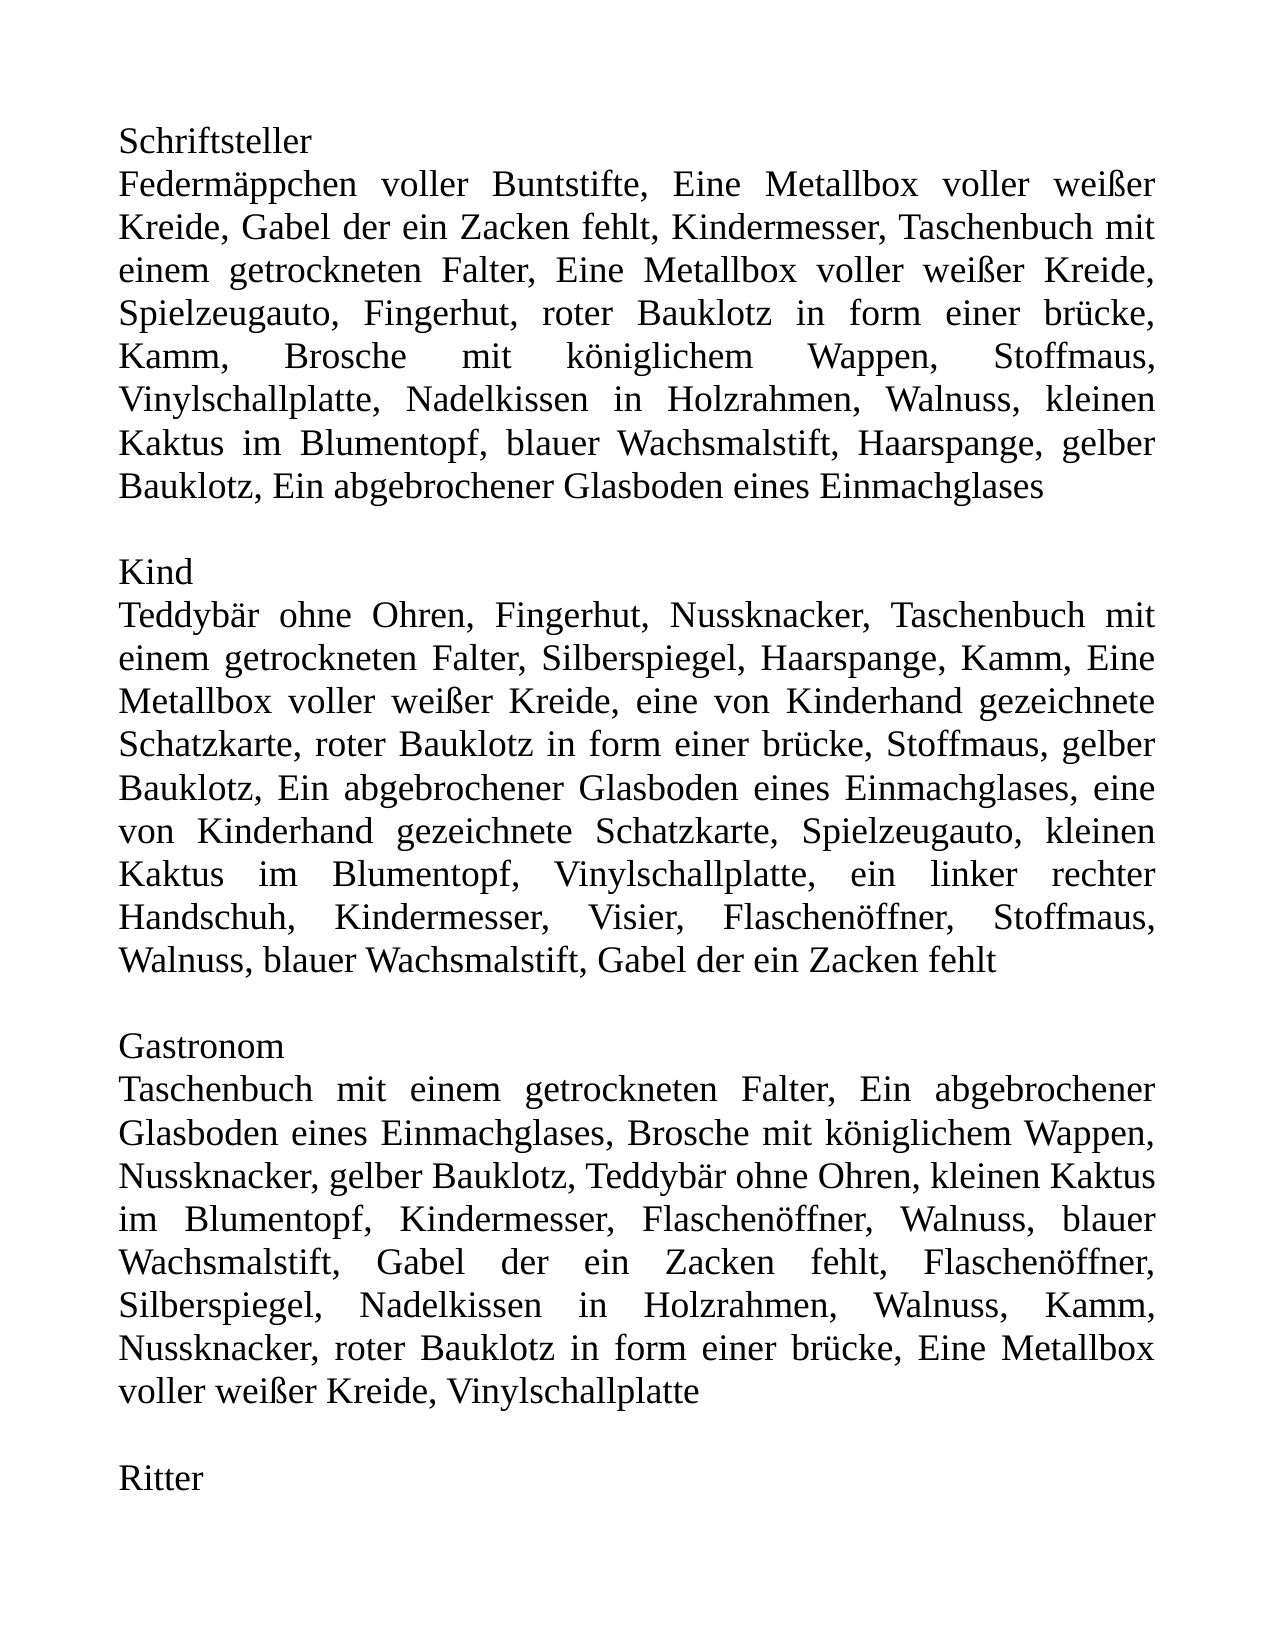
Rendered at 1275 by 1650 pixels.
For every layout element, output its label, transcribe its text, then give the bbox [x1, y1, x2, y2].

text Kind [118, 549, 1157, 592]
text Teddybär ohne Ohren, Fingerhut, Nussknacker, Taschenbuch mit einem getrockneten Falter, Silberspiegel, Haarspange, Kamm, Eine Metallbox voller weißer Kreide, eine von Kinderhand gezeichnete Schatzkarte, roter Bauklotz in form einer brücke, Stoffmaus, gelber Bauklotz, Ein abgebrochener Glasboden eines Einmachglases, eine von Kinderhand gezeichnete Schatzkarte, Spielzeugauto, kleinen Kaktus im Blumentopf, Vinylschallplatte, ein linker rechter Handschuh, Kindermesser, Visier, Flaschenöffner, Stoffmaus, Walnuss, blauer Wachsmalstift, Gabel der ein Zacken fehlt [118, 592, 1157, 981]
text Schriftsteller [118, 118, 1157, 161]
text Ritter [118, 1455, 1157, 1498]
text Federmäppchen voller Buntstifte, Eine Metallbox voller weißer Kreide, Gabel der ein Zacken fehlt, Kindermesser, Taschenbuch mit einem getrockneten Falter, Eine Metallbox voller weißer Kreide, Spielzeugauto, Fingerhut, roter Bauklotz in form einer brücke, Kamm, Brosche mit königlichem Wappen, Stoffmaus, Vinylschallplatte, Nadelkissen in Holzrahmen, Walnuss, kleinen Kaktus im Blumentopf, blauer Wachsmalstift, Haarspange, gelber Bauklotz, Ein abgebrochener Glasboden eines Einmachglases [118, 161, 1157, 506]
text Taschenbuch mit einem getrockneten Falter, Ein abgebrochener Glasboden eines Einmachglases, Brosche mit königlichem Wappen, Nussknacker, gelber Bauklotz, Teddybär ohne Ohren, kleinen Kaktus im Blumentopf, Kindermesser, Flaschenöffner, Walnuss, blauer Wachsmalstift, Gabel der ein Zacken fehlt, Flaschenöffner, Silberspiegel, Nadelkissen in Holzrahmen, Walnuss, Kamm, Nussknacker, roter Bauklotz in form einer brücke, Eine Metallbox voller weißer Kreide, Vinylschallplatte [118, 1067, 1157, 1412]
text Gastronom [118, 1024, 1157, 1067]
